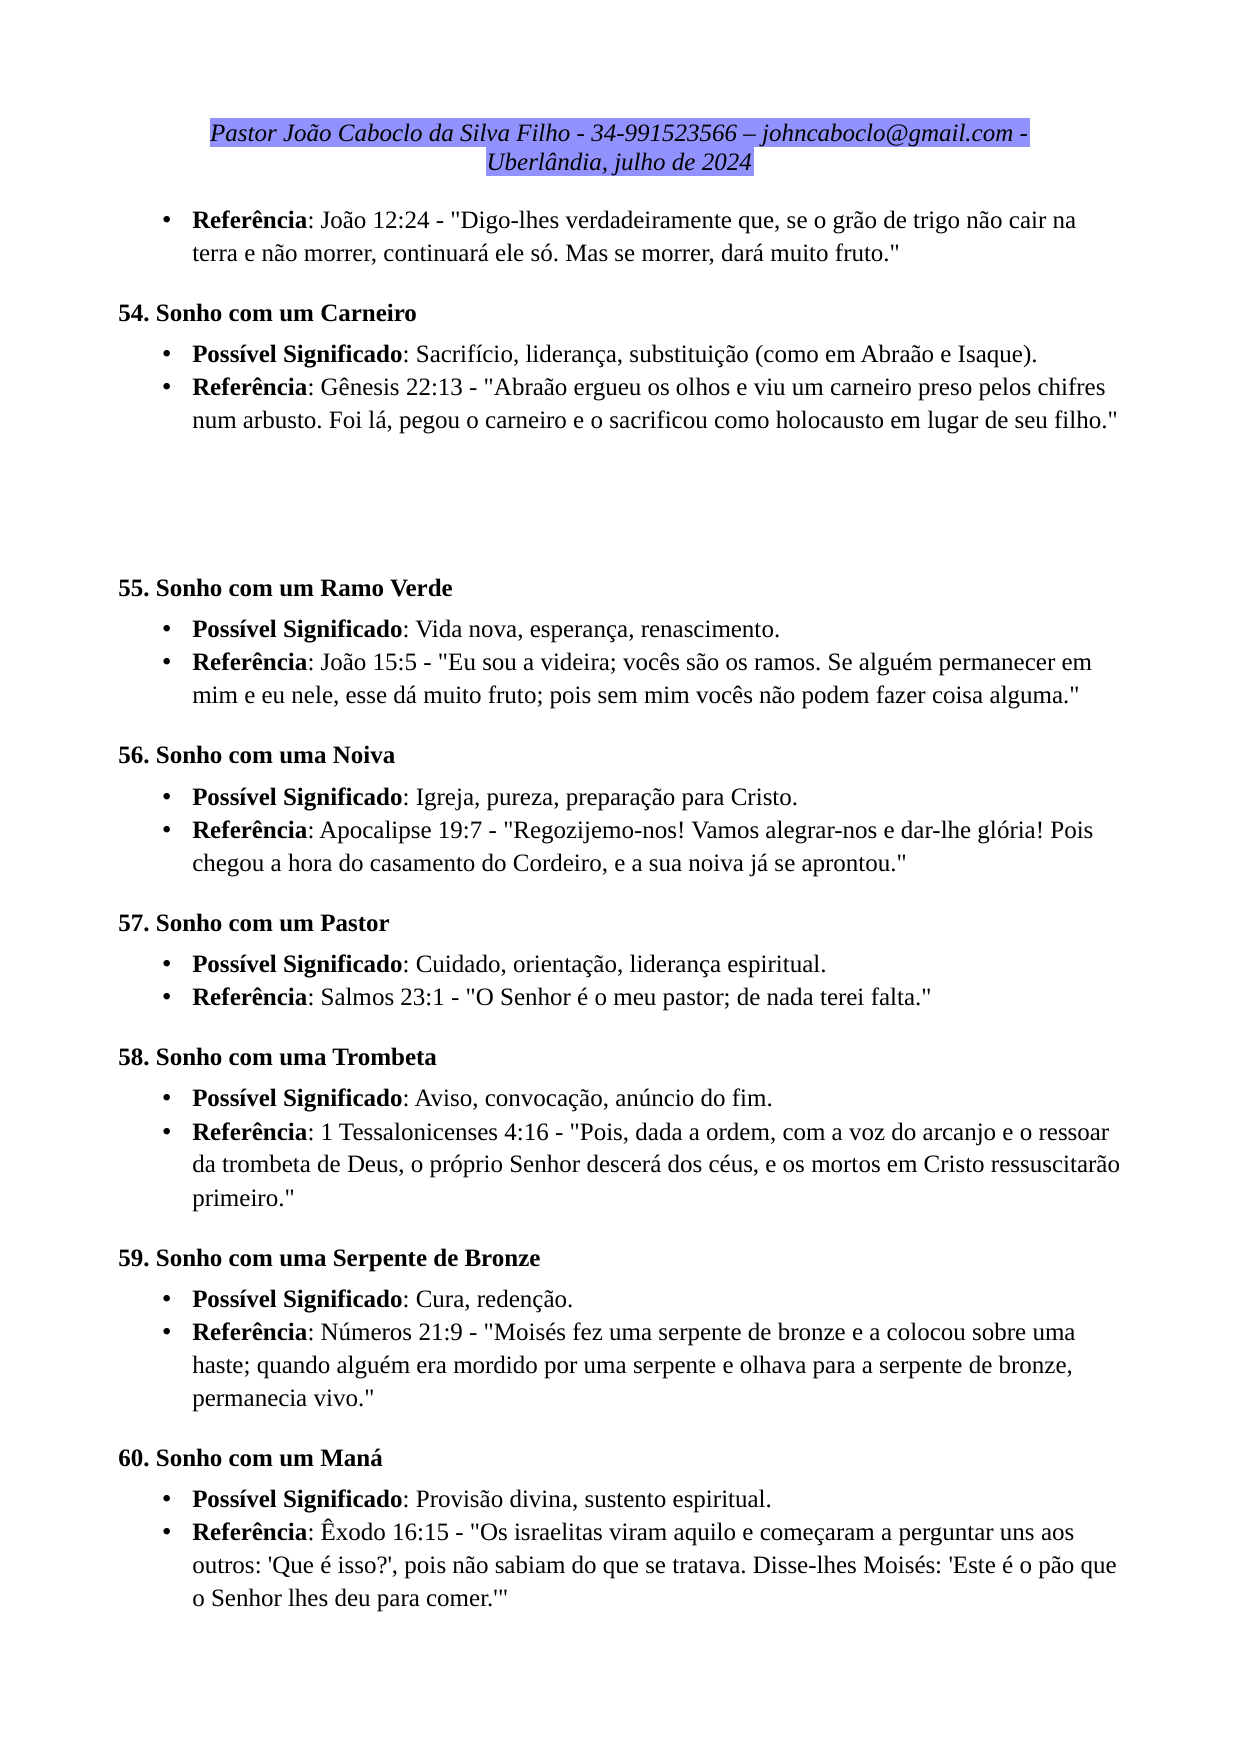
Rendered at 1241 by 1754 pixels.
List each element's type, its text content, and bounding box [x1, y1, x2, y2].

list Possível Significado: Cura, redenção. [162, 1284, 1122, 1313]
subtitle 56. Sonho com uma Noiva [118, 741, 1122, 769]
list Possível Significado: Sacrifício, liderança, substituição (como em Abraão e Isaque). [162, 339, 1122, 368]
list Referência: Números 21:9 - "Moisés fez uma serpente de bronze e a colocou sobre uma haste; quando alguém era mordido por uma serpente e olhava para a serpente de bronze, permanecia vivo." [162, 1317, 1122, 1412]
subtitle 54. Sonho com um Carneiro [118, 298, 1122, 327]
subtitle 59. Sonho com uma Serpente de Bronze [118, 1243, 1122, 1271]
list Possível Significado: Aviso, convocação, anúncio do fim. [162, 1083, 1122, 1112]
list Referência: Apocalipse 19:7 - "Regozijemo-nos! Vamos alegrar-nos e dar-lhe glória! Pois chegou a hora do casamento do Cordeiro, e a sua noiva já se aprontou." [162, 815, 1122, 877]
list Possível Significado: Vida nova, esperança, renascimento. [162, 614, 1122, 643]
list Referência: Êxodo 16:15 - "Os israelitas viram aquilo e começaram a perguntar uns aos outros: 'Que é isso?', pois não sabiam do que se tratava. Disse-lhes Moisés: 'Este é o pão que o Senhor lhes deu para comer.'" [162, 1517, 1122, 1612]
list Referência: 1 Tessalonicenses 4:16 - "Pois, dada a ordem, com a voz do arcanjo e o ressoar da trombeta de Deus, o próprio Senhor descerá dos céus, e os mortos em Cristo ressuscitarão primeiro." [162, 1117, 1122, 1211]
list Possível Significado: Igreja, pureza, preparação para Cristo. [162, 782, 1122, 811]
subtitle 55. Sonho com um Ramo Verde [118, 573, 1122, 602]
list Possível Significado: Cuidado, orientação, liderança espiritual. [162, 949, 1122, 978]
subtitle 58. Sonho com uma Trombeta [118, 1042, 1122, 1071]
subtitle 57. Sonho com um Pastor [118, 908, 1122, 937]
list Referência: Salmos 23:1 - "O Senhor é o meu pastor; de nada terei falta." [162, 982, 1122, 1011]
subtitle 60. Sonho com um Maná [118, 1443, 1122, 1472]
list Referência: João 12:24 - "Digo-lhes verdadeiramente que, se o grão de trigo não cair na terra e não morrer, continuará ele só. Mas se morrer, dará muito fruto." [162, 205, 1122, 267]
list Referência: Gênesis 22:13 - "Abraão ergueu os olhos e viu um carneiro preso pelos chifres num arbusto. Foi lá, pegou o carneiro e o sacrificou como holocausto em lugar de seu filho." [162, 372, 1122, 434]
list Referência: João 15:5 - "Eu sou a videira; vocês são os ramos. Se alguém permanecer em mim e eu nele, esse dá muito fruto; pois sem mim vocês não podem fazer coisa alguma." [162, 647, 1122, 709]
list Possível Significado: Provisão divina, sustento espiritual. [162, 1484, 1122, 1513]
